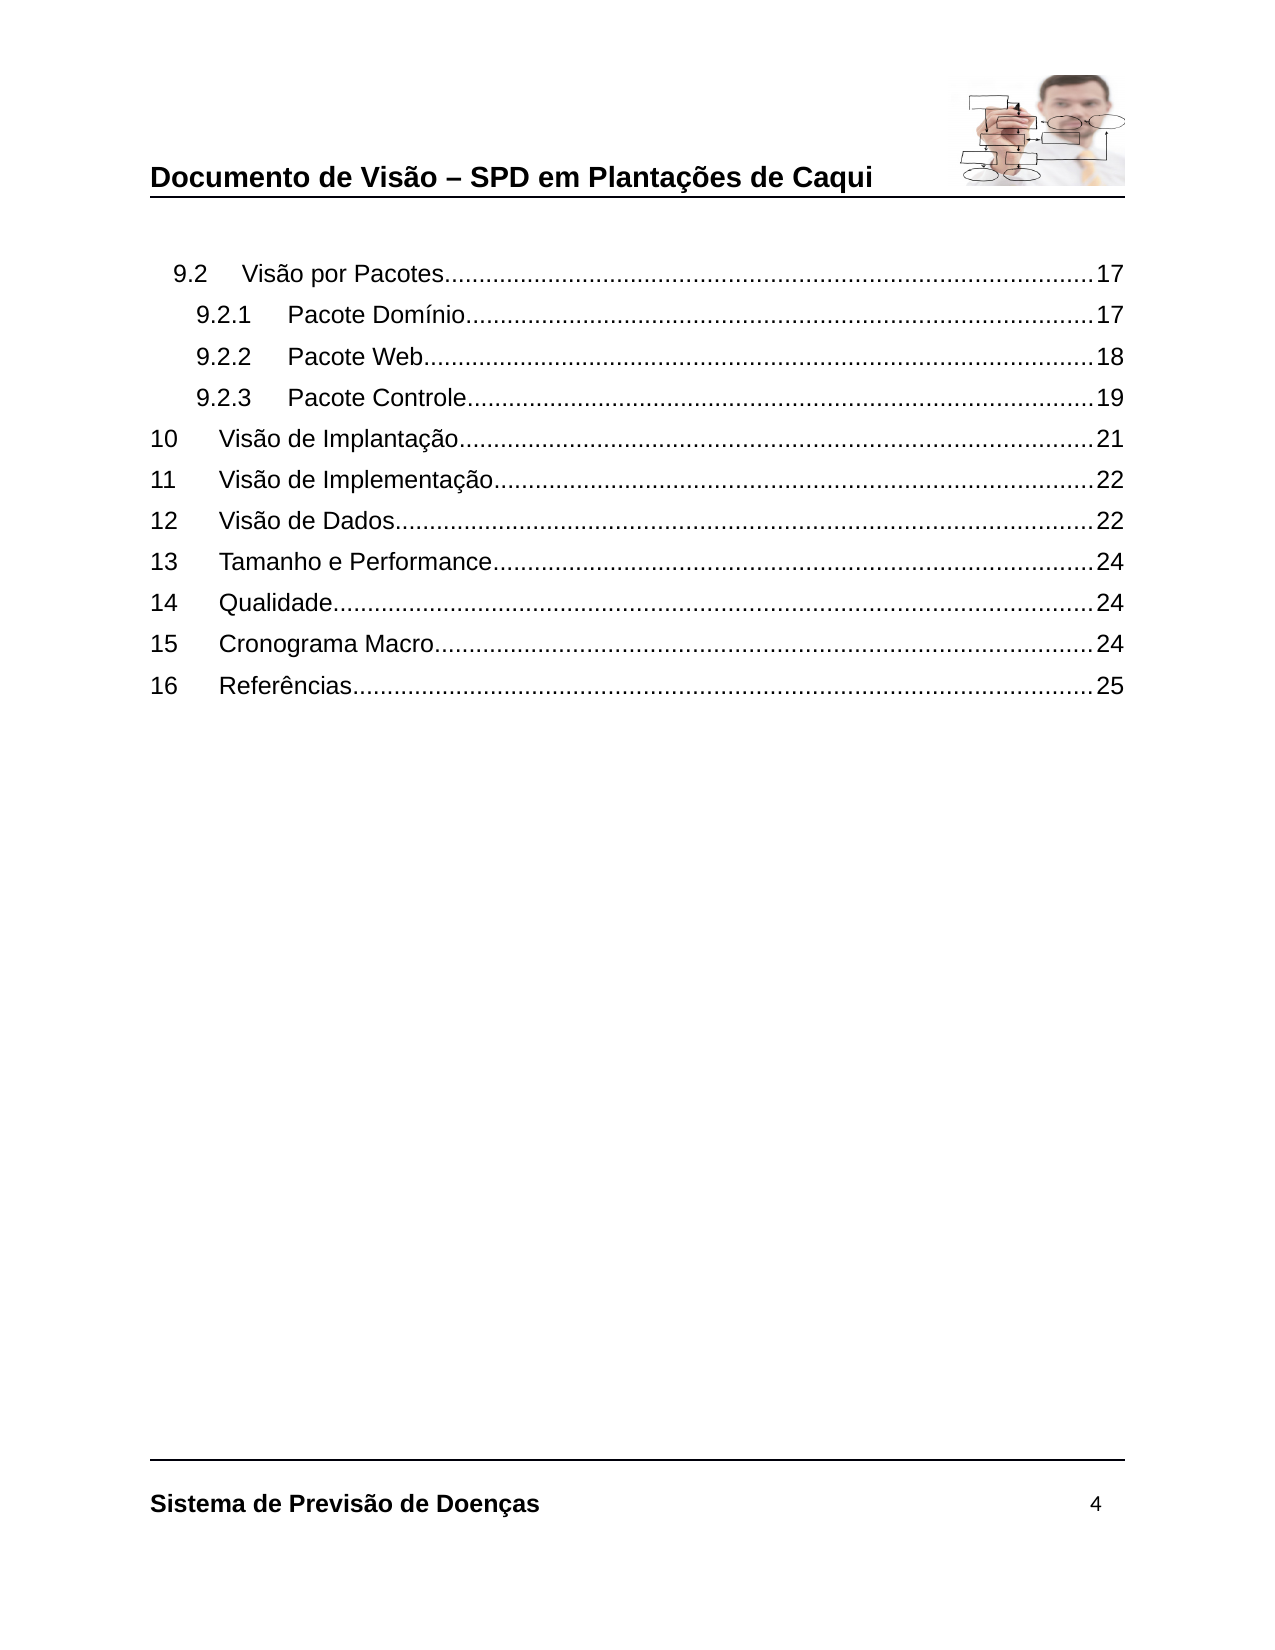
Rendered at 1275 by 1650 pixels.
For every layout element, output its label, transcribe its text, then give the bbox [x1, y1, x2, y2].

text 16 Referências 25 [150, 671, 1125, 699]
text 9.2.3 Pacote Controle 19 [196, 383, 1125, 411]
text 12 Visão de Dados 22 [150, 506, 1125, 535]
text 14 Qualidade 24 [150, 588, 1125, 617]
text 10 Visão de Implantação 21 [150, 424, 1125, 452]
picture [947, 75, 1125, 186]
text 13 Tamanho e Performance 24 [150, 547, 1125, 576]
text 9.2.1 Pacote Domínio 17 [196, 300, 1125, 329]
text 9.2.2 Pacote Web 18 [196, 341, 1125, 370]
text 15 Cronograma Macro 24 [150, 629, 1125, 658]
text 9.2 Visão por Pacotes 17 [173, 259, 1125, 288]
text 11 Visão de Implementação 22 [150, 465, 1125, 494]
